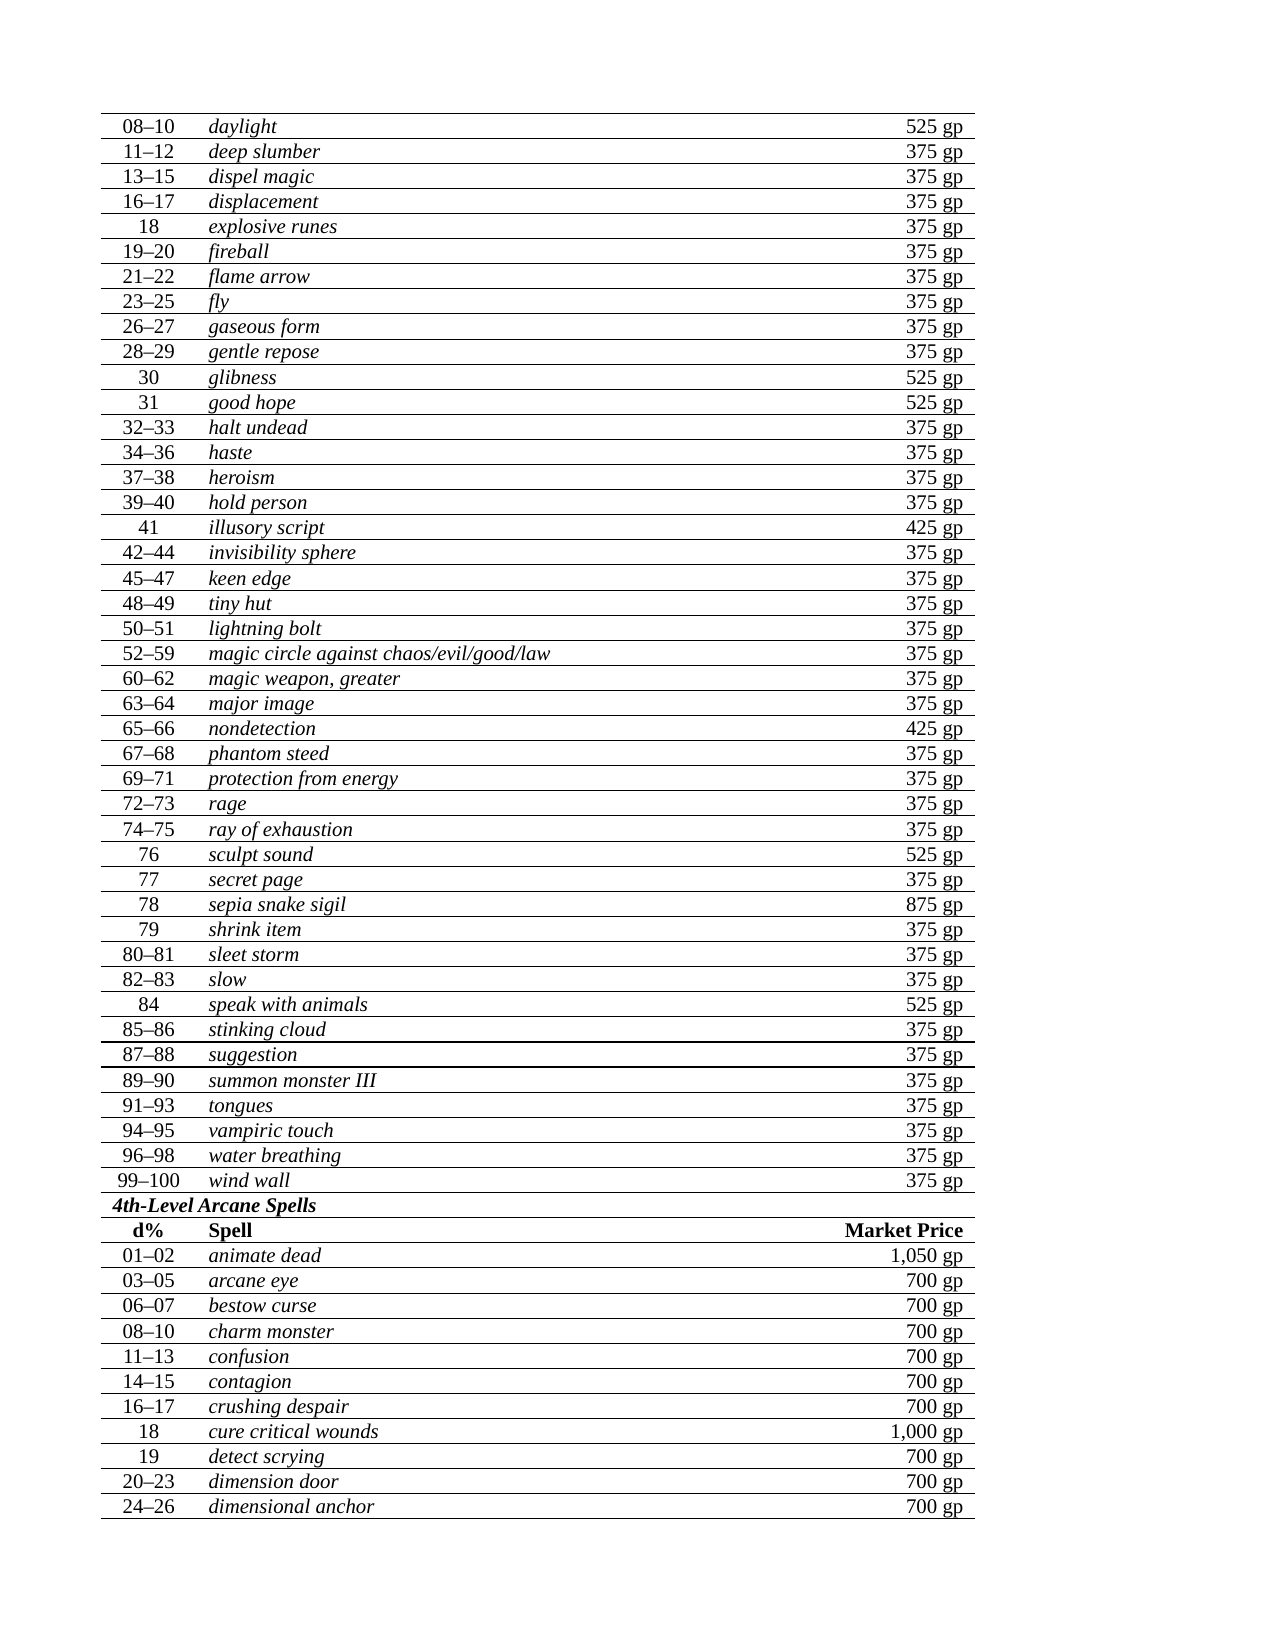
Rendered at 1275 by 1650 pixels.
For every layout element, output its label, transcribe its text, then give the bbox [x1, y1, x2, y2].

table_cell 375 gp [731, 942, 975, 966]
table_cell 375 gp [731, 591, 975, 614]
table_cell 28–29 [101, 340, 196, 363]
table_cell 08–10 [101, 1319, 196, 1343]
table_cell 01–02 [101, 1243, 196, 1267]
table_cell illusory script [196, 515, 731, 539]
table_cell 375 gp [731, 691, 975, 715]
table_cell 16–17 [101, 1394, 196, 1418]
table_cell 375 gp [731, 1068, 975, 1092]
table_cell 700 gp [731, 1319, 975, 1343]
table_cell 76 [101, 842, 196, 866]
table_cell 79 [101, 917, 196, 941]
table_cell halt undead [196, 415, 731, 439]
table_cell 375 gp [731, 816, 975, 841]
table_cell 1,000 gp [731, 1419, 975, 1443]
table_cell heroism [196, 465, 731, 489]
table_cell major image [196, 691, 731, 715]
table_cell sleet storm [196, 942, 731, 966]
table_cell 24–26 [101, 1494, 196, 1518]
table_cell lightning bolt [196, 616, 731, 640]
table_cell 375 gp [731, 791, 975, 815]
table_cell arcane eye [196, 1268, 731, 1292]
table_cell 74–75 [101, 816, 196, 841]
table_cell 700 gp [731, 1444, 975, 1468]
table_cell sepia snake sigil [196, 892, 731, 916]
table_cell 700 gp [731, 1294, 975, 1317]
table_cell 52–59 [101, 641, 196, 665]
table_cell slow [196, 967, 731, 991]
table_cell 20–23 [101, 1469, 196, 1493]
table_cell 50–51 [101, 616, 196, 640]
table_cell fly [196, 289, 731, 313]
table_cell 375 gp [731, 314, 975, 338]
table_cell 99–100 [101, 1168, 196, 1192]
table_cell Spell [196, 1218, 731, 1242]
table_cell 375 gp [731, 867, 975, 891]
table_cell 87–88 [101, 1043, 196, 1066]
table_cell 375 gp [731, 490, 975, 514]
table_cell 37–38 [101, 465, 196, 489]
table_cell speak with animals [196, 992, 731, 1016]
table_cell wind wall [196, 1168, 731, 1192]
table_cell dimensional anchor [196, 1494, 731, 1518]
table_cell 375 gp [731, 189, 975, 213]
table_cell phantom steed [196, 741, 731, 765]
table_cell 19 [101, 1444, 196, 1468]
table_cell 18 [101, 1419, 196, 1443]
table_cell 08–10 [101, 114, 196, 138]
table_cell shrink item [196, 917, 731, 941]
table_cell hold person [196, 490, 731, 514]
table_cell charm monster [196, 1319, 731, 1343]
table_cell Market Price [731, 1218, 975, 1242]
table_cell vampiric touch [196, 1118, 731, 1142]
table_cell 31 [101, 390, 196, 414]
table_cell magic weapon, greater [196, 666, 731, 690]
table_cell suggestion [196, 1043, 731, 1066]
table_cell 525 gp [731, 365, 975, 389]
table_cell 700 gp [731, 1344, 975, 1368]
table_cell secret page [196, 867, 731, 891]
table_cell 375 gp [731, 264, 975, 288]
table_cell 875 gp [731, 892, 975, 916]
table_cell 63–64 [101, 691, 196, 715]
table_cell gentle repose [196, 340, 731, 363]
table_cell 65–66 [101, 716, 196, 740]
table_cell 425 gp [731, 716, 975, 740]
table_cell magic circle against chaos/evil/good/law [196, 641, 731, 665]
table_cell flame arrow [196, 264, 731, 288]
table_cell 375 gp [731, 741, 975, 765]
table_cell 375 gp [731, 1043, 975, 1066]
table_cell 45–47 [101, 565, 196, 589]
table_cell 42–44 [101, 540, 196, 564]
table_cell 11–12 [101, 139, 196, 163]
table_cell 375 gp [731, 641, 975, 665]
table_cell 375 gp [731, 465, 975, 489]
table_cell good hope [196, 390, 731, 414]
table_cell keen edge [196, 565, 731, 589]
table_cell stinking cloud [196, 1017, 731, 1041]
table_cell haste [196, 440, 731, 464]
table_cell 77 [101, 867, 196, 891]
table_cell crushing despair [196, 1394, 731, 1418]
table_cell 11–13 [101, 1344, 196, 1368]
table_cell gaseous form [196, 314, 731, 338]
table_cell sculpt sound [196, 842, 731, 866]
table_cell 375 gp [731, 239, 975, 263]
table_cell 375 gp [731, 1017, 975, 1041]
table_cell 30 [101, 365, 196, 389]
table_cell glibness [196, 365, 731, 389]
table_cell contagion [196, 1369, 731, 1393]
table_cell 32–33 [101, 415, 196, 439]
table_cell cure critical wounds [196, 1419, 731, 1443]
table_cell 69–71 [101, 766, 196, 790]
table_cell 375 gp [731, 164, 975, 188]
table_cell 23–25 [101, 289, 196, 313]
table_cell dispel magic [196, 164, 731, 188]
table_cell 4th-Level Arcane Spells [101, 1193, 975, 1217]
table_cell confusion [196, 1344, 731, 1368]
table_cell 26–27 [101, 314, 196, 338]
table_cell 13–15 [101, 164, 196, 188]
table_cell 89–90 [101, 1068, 196, 1092]
table_cell 700 gp [731, 1268, 975, 1292]
table_cell 375 gp [731, 440, 975, 464]
table_cell 375 gp [731, 214, 975, 238]
table_cell fireball [196, 239, 731, 263]
table_cell 375 gp [731, 565, 975, 589]
table_cell animate dead [196, 1243, 731, 1267]
table_cell invisibility sphere [196, 540, 731, 564]
table_cell 72–73 [101, 791, 196, 815]
table_cell 41 [101, 515, 196, 539]
table_cell 525 gp [731, 390, 975, 414]
table_cell 375 gp [731, 1118, 975, 1142]
table_cell 700 gp [731, 1369, 975, 1393]
table_cell 85–86 [101, 1017, 196, 1041]
table_cell 06–07 [101, 1294, 196, 1317]
table_cell 375 gp [731, 616, 975, 640]
table_cell 375 gp [731, 1143, 975, 1167]
table_cell detect scrying [196, 1444, 731, 1468]
table_cell d% [101, 1218, 196, 1242]
table_cell 525 gp [731, 842, 975, 866]
table_cell 91–93 [101, 1093, 196, 1117]
table_cell protection from energy [196, 766, 731, 790]
table_cell nondetection [196, 716, 731, 740]
table_cell 34–36 [101, 440, 196, 464]
table_cell 14–15 [101, 1369, 196, 1393]
table_cell ray of exhaustion [196, 816, 731, 841]
table_cell dimension door [196, 1469, 731, 1493]
table_cell 700 gp [731, 1469, 975, 1493]
table_cell displacement [196, 189, 731, 213]
table_cell 375 gp [731, 1093, 975, 1117]
table_cell 375 gp [731, 967, 975, 991]
table_cell 39–40 [101, 490, 196, 514]
table_cell tiny hut [196, 591, 731, 614]
table_cell 375 gp [731, 289, 975, 313]
table_cell 82–83 [101, 967, 196, 991]
table_cell deep slumber [196, 139, 731, 163]
table_cell tongues [196, 1093, 731, 1117]
table_cell 18 [101, 214, 196, 238]
table_cell 03–05 [101, 1268, 196, 1292]
table_cell 700 gp [731, 1394, 975, 1418]
table_cell 78 [101, 892, 196, 916]
table_cell 425 gp [731, 515, 975, 539]
table_cell water breathing [196, 1143, 731, 1167]
table_cell daylight [196, 114, 731, 138]
table_cell 375 gp [731, 540, 975, 564]
table_cell 375 gp [731, 917, 975, 941]
table_cell summon monster III [196, 1068, 731, 1092]
table_cell 375 gp [731, 1168, 975, 1192]
table_cell 375 gp [731, 415, 975, 439]
table_cell 375 gp [731, 766, 975, 790]
table_cell bestow curse [196, 1294, 731, 1317]
table_cell 375 gp [731, 139, 975, 163]
table_cell 94–95 [101, 1118, 196, 1142]
table_cell explosive runes [196, 214, 731, 238]
table_cell 700 gp [731, 1494, 975, 1518]
table_cell 67–68 [101, 741, 196, 765]
table_cell 375 gp [731, 340, 975, 363]
table_cell 60–62 [101, 666, 196, 690]
table_cell 525 gp [731, 992, 975, 1016]
table_cell 1,050 gp [731, 1243, 975, 1267]
table_cell 48–49 [101, 591, 196, 614]
table_cell 19–20 [101, 239, 196, 263]
table_cell 525 gp [731, 114, 975, 138]
table_cell 96–98 [101, 1143, 196, 1167]
table_cell 84 [101, 992, 196, 1016]
table_cell 21–22 [101, 264, 196, 288]
table_cell 16–17 [101, 189, 196, 213]
table_cell 375 gp [731, 666, 975, 690]
table_cell rage [196, 791, 731, 815]
table_cell 80–81 [101, 942, 196, 966]
